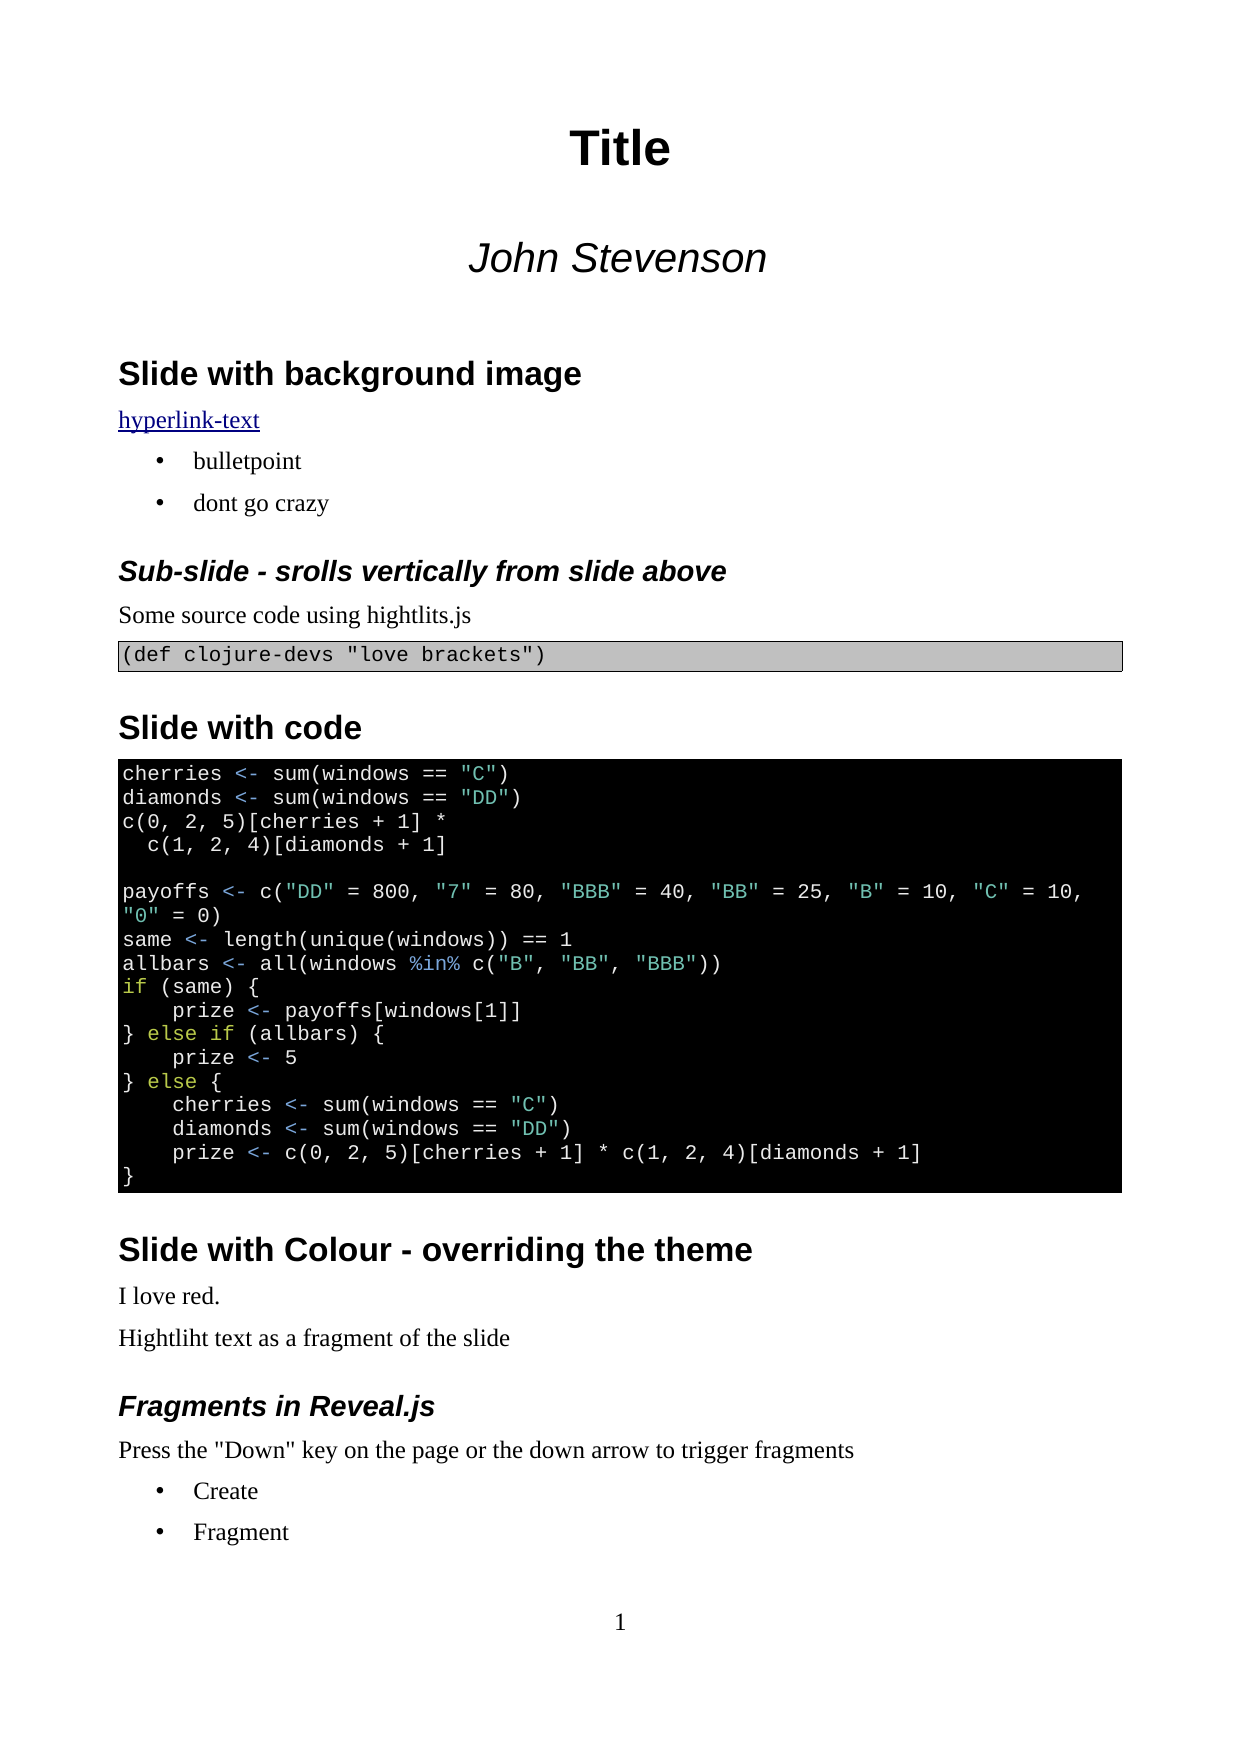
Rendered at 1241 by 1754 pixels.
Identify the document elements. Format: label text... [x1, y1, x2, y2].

text diamonds <- sum(windows == "DD") [119, 783, 1121, 807]
text c(1, 2, 4)[diamonds + 1] [119, 830, 1121, 854]
text if (same) { [119, 972, 1121, 996]
text same <- length(unique(windows)) == 1 [119, 925, 1121, 948]
text I love red. [118, 1281, 1122, 1310]
subtitle Slide with Colour - overriding the theme [118, 1230, 1122, 1269]
list dont go crazy [156, 488, 1122, 516]
text prize <- c(0, 2, 5)[cherries + 1] * c(1, 2, 4)[diamonds + 1] [119, 1138, 1121, 1161]
text cherries <- sum(windows == "C") [119, 1090, 1121, 1114]
list bulletpoint [156, 446, 1122, 475]
text hyperlink-text [118, 405, 1122, 434]
list Fragment [156, 1517, 1122, 1546]
subtitle Fragments in Reveal.js [118, 1389, 1122, 1422]
text payoffs <- c("DD" = 800, "7" = 80, "BBB" = 40, "BB" = 25, "B" = 10, "C" = 10, "0" = 0) [119, 878, 1121, 925]
text allbars <- all(windows %in% c("B", "BB", "BBB")) [119, 948, 1121, 972]
text diamonds <- sum(windows == "DD") [119, 1114, 1121, 1138]
text Press the "Down" key on the page or the down arrow to trigger fragments [118, 1435, 1122, 1464]
title Title [118, 118, 1122, 176]
text } else { [119, 1067, 1121, 1090]
text } [119, 1161, 1121, 1192]
subtitle Sub-slide - srolls vertically from slide above [118, 554, 1122, 587]
subtitle Slide with code [118, 708, 1122, 747]
text prize <- payoffs[windows[1]] [119, 996, 1121, 1019]
subtitle John Stevenson [118, 233, 1122, 281]
text (def clojure-devs "love brackets") [119, 642, 1122, 671]
list Create [156, 1476, 1122, 1505]
text prize <- 5 [119, 1043, 1121, 1067]
text Hightliht text as a fragment of the slide [118, 1323, 1122, 1351]
text cherries <- sum(windows == "C") [119, 760, 1121, 783]
text } else if (allbars) { [119, 1019, 1121, 1043]
text Some source code using hightlits.js [118, 600, 1122, 629]
subtitle Slide with background image [118, 354, 1122, 393]
text c(0, 2, 5)[cherries + 1] * [119, 807, 1121, 830]
